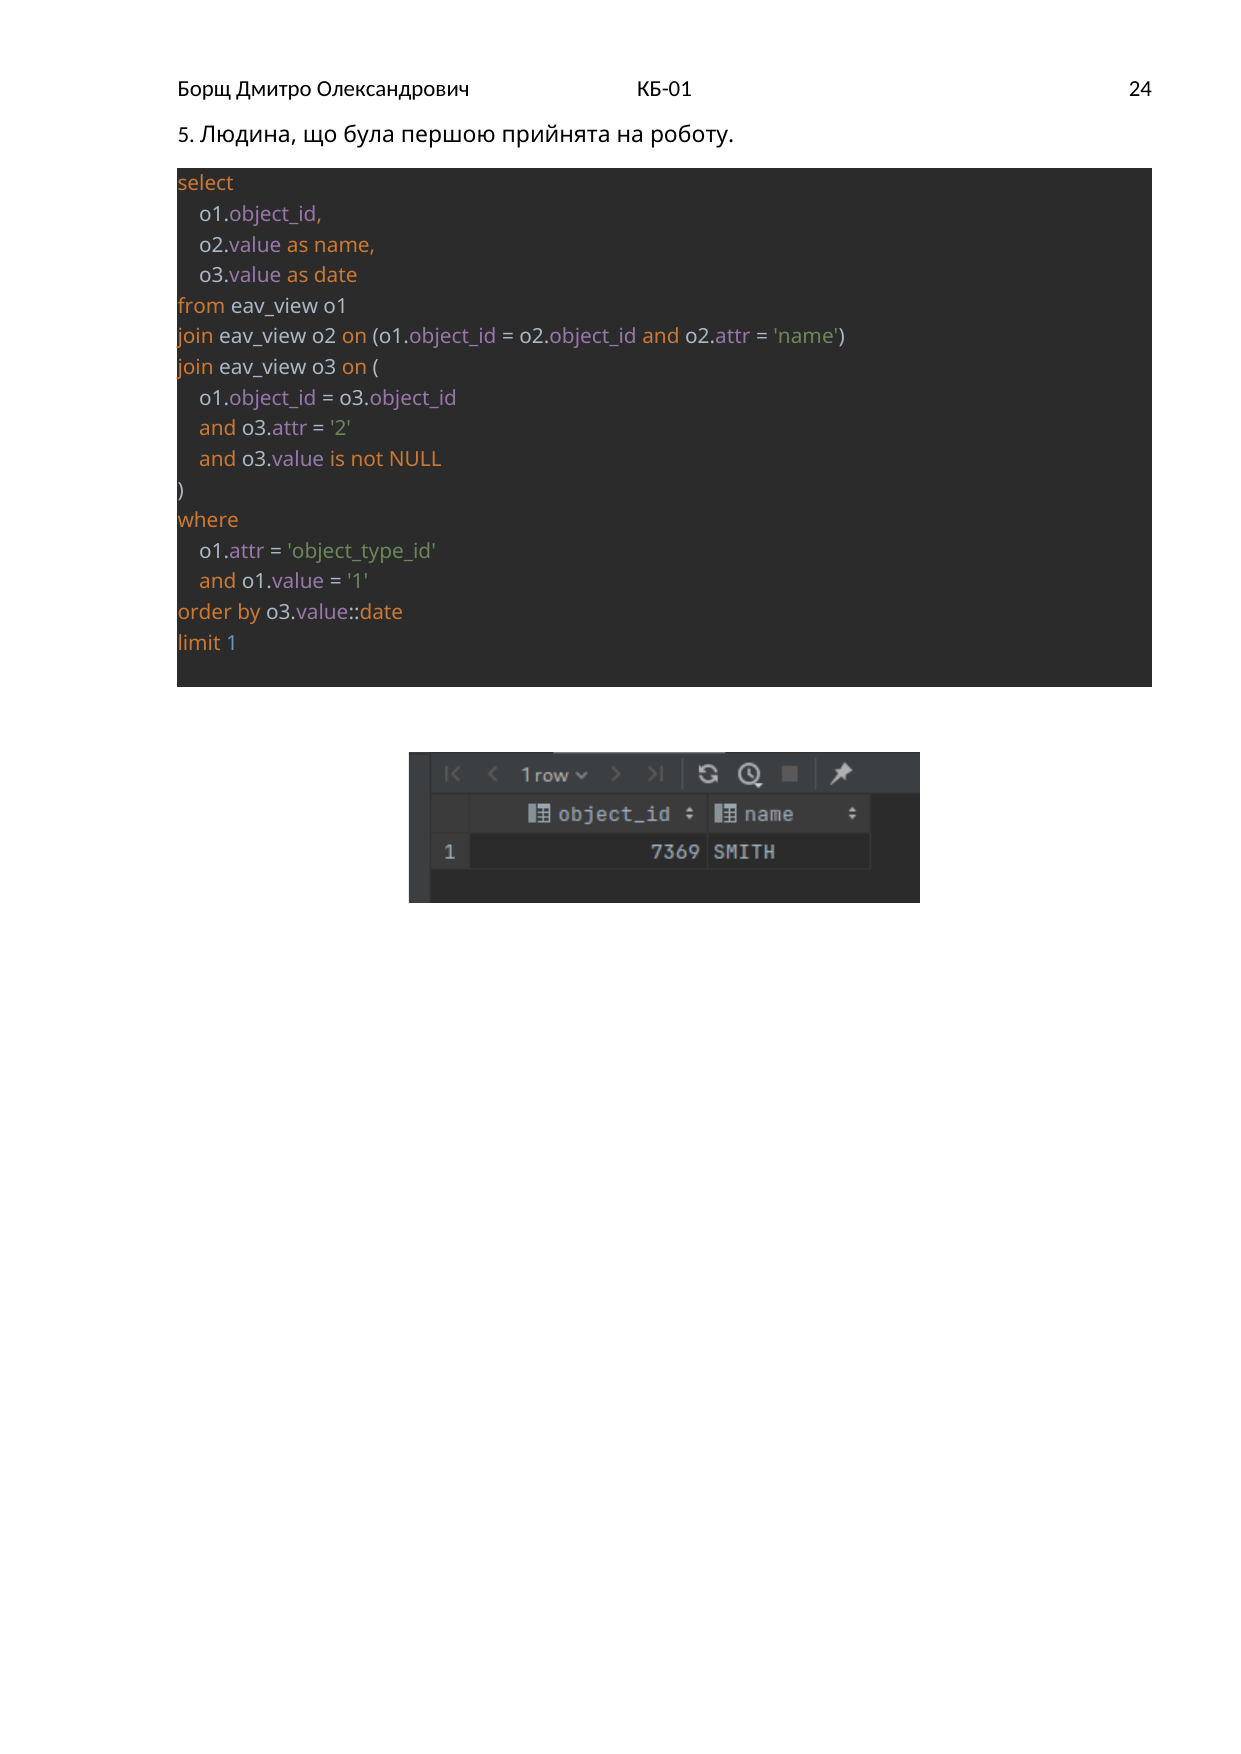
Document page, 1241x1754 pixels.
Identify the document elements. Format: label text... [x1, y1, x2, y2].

text select o1.object_id, o2.value as name, o3.value as date from eav_view o1 join eav_view o2 on (o1.object_id = o2.object_id and o2.attr = 'name') join eav_view o3 on ( o1.object_id = o3.object_id and o3.attr = '2' and o3.value is not NULL ) where o1.attr = 'object_type_id' and o1.value = '1' order by o3.value::date limit 1 [177, 168, 1152, 687]
text 5. Людина, що була першою прийнята на роботу. [177, 118, 1152, 149]
picture [408, 752, 920, 903]
